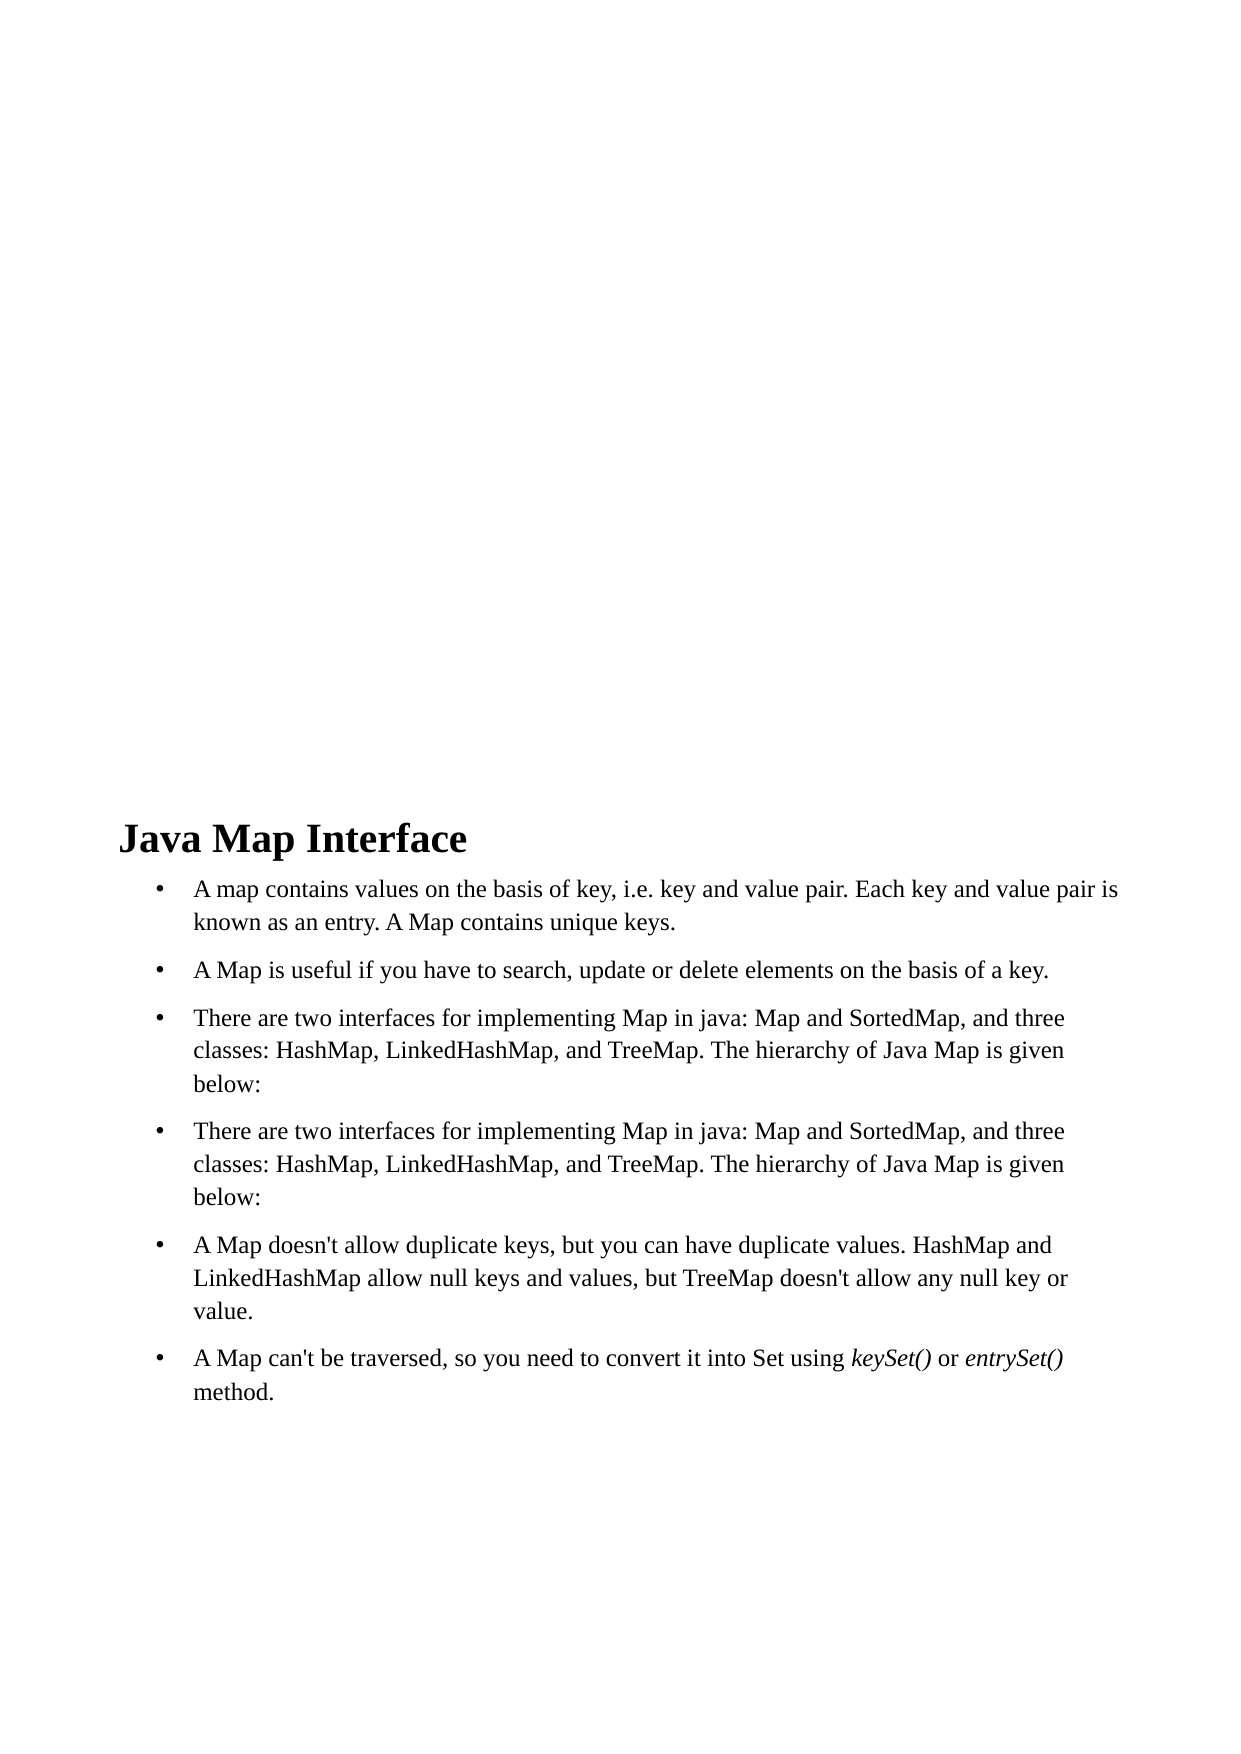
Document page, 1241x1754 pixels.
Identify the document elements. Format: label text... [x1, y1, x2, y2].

list There are two interfaces for implementing Map in java: Map and SortedMap, and three classes: HashMap, LinkedHashMap, and TreeMap. The hierarchy of Java Map is given below: [156, 1003, 1122, 1097]
list A Map doesn't allow duplicate keys, but you can have duplicate values. HashMap and LinkedHashMap allow null keys and values, but TreeMap doesn't allow any null key or value. [156, 1230, 1122, 1325]
list A Map is useful if you have to search, update or delete elements on the basis of a key. [156, 955, 1122, 984]
list A Map can't be traversed, so you need to convert it into Set using keySet() or entrySet() method. [156, 1343, 1122, 1405]
subtitle Java Map Interface [118, 814, 1122, 862]
list A map contains values on the basis of key, i.e. key and value pair. Each key and value pair is known as an entry. A Map contains unique keys. [156, 874, 1122, 936]
list There are two interfaces for implementing Map in java: Map and SortedMap, and three classes: HashMap, LinkedHashMap, and TreeMap. The hierarchy of Java Map is given below: [156, 1116, 1122, 1211]
